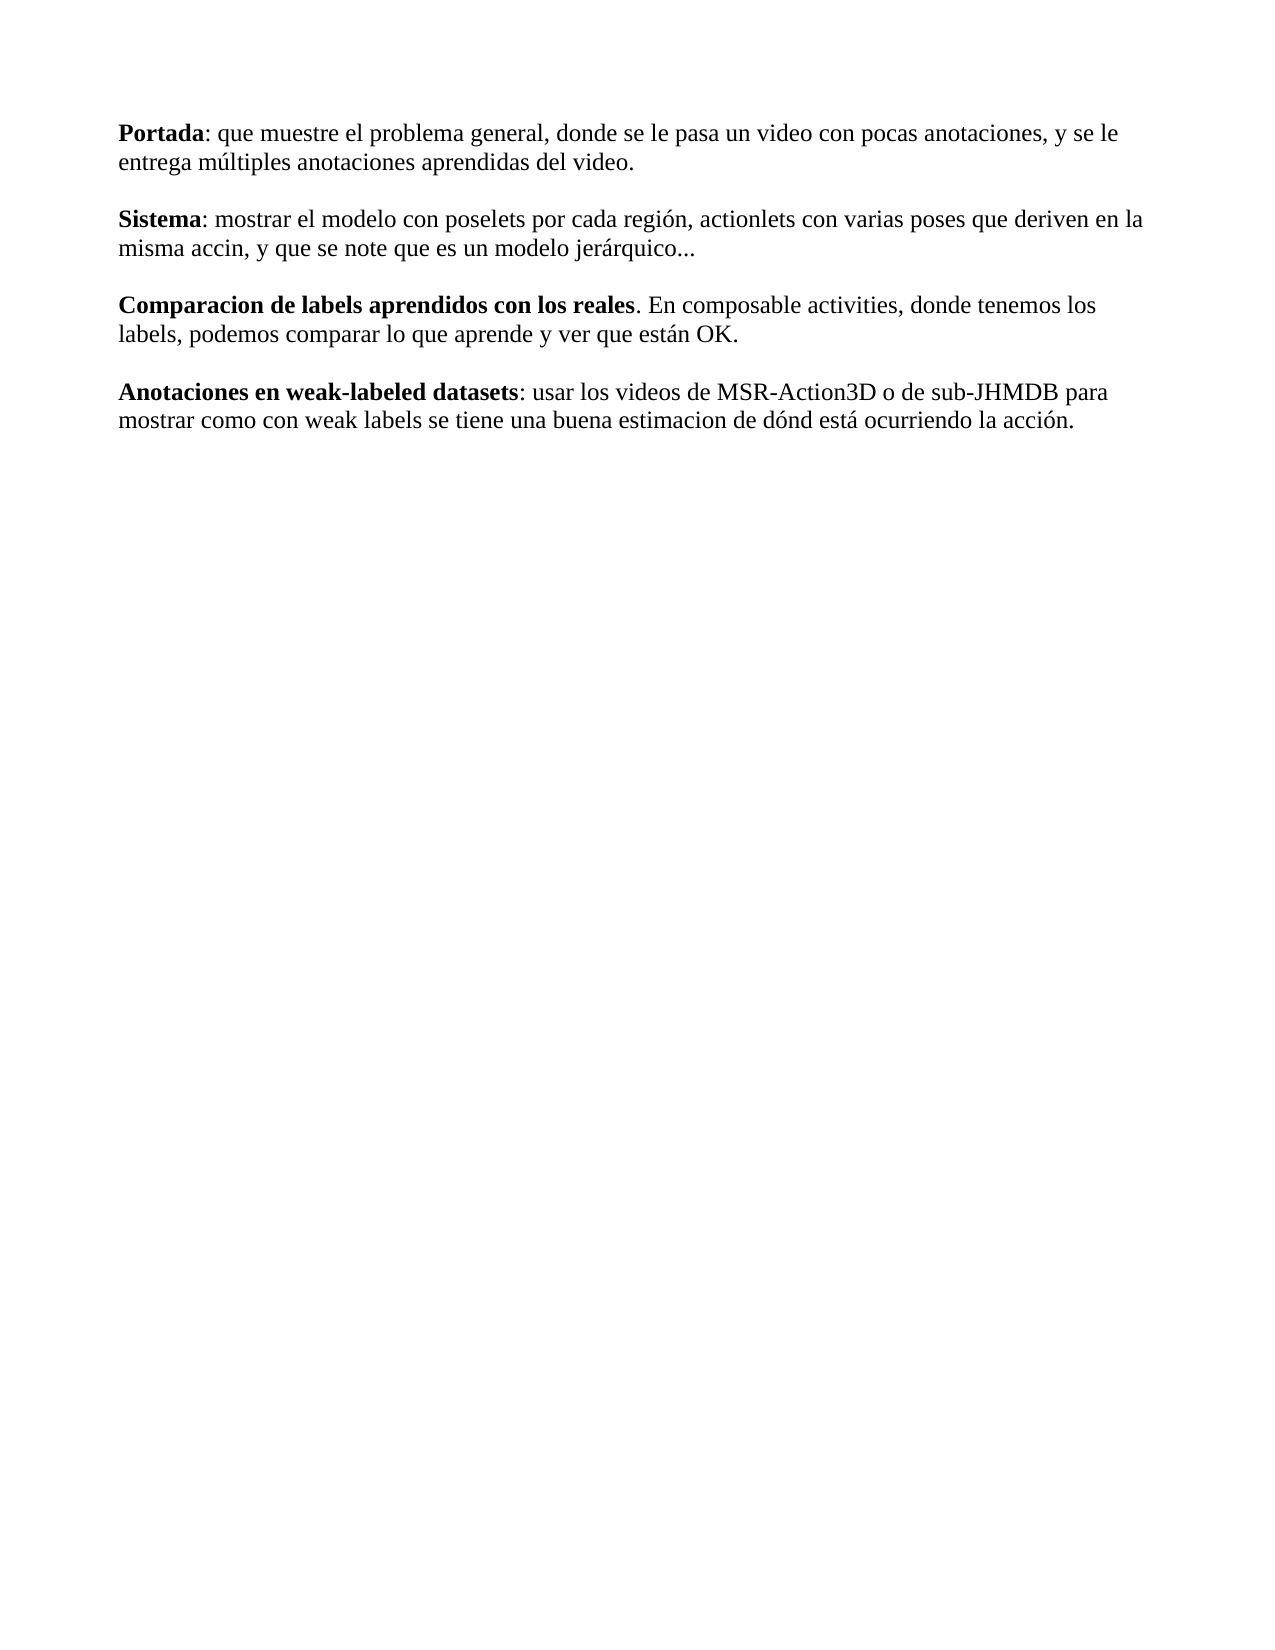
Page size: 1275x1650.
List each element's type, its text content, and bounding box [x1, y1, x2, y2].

text Portada: que muestre el problema general, donde se le pasa un video con pocas anotaciones, y se le entrega múltiples anotaciones aprendidas del video. [118, 118, 1157, 176]
text Sistema: mostrar el modelo con poselets por cada región, actionlets con varias poses que deriven en la misma accin, y que se note que es un modelo jerárquico... [118, 204, 1157, 262]
text Comparacion de labels aprendidos con los reales. En composable activities, donde tenemos los labels, podemos comparar lo que aprende y ver que están OK. [118, 291, 1157, 348]
text Anotaciones en weak-labeled datasets: usar los videos de MSR-Action3D o de sub-JHMDB para mostrar como con weak labels se tiene una buena estimacion de dónd está ocurriendo la acción. [118, 377, 1157, 434]
